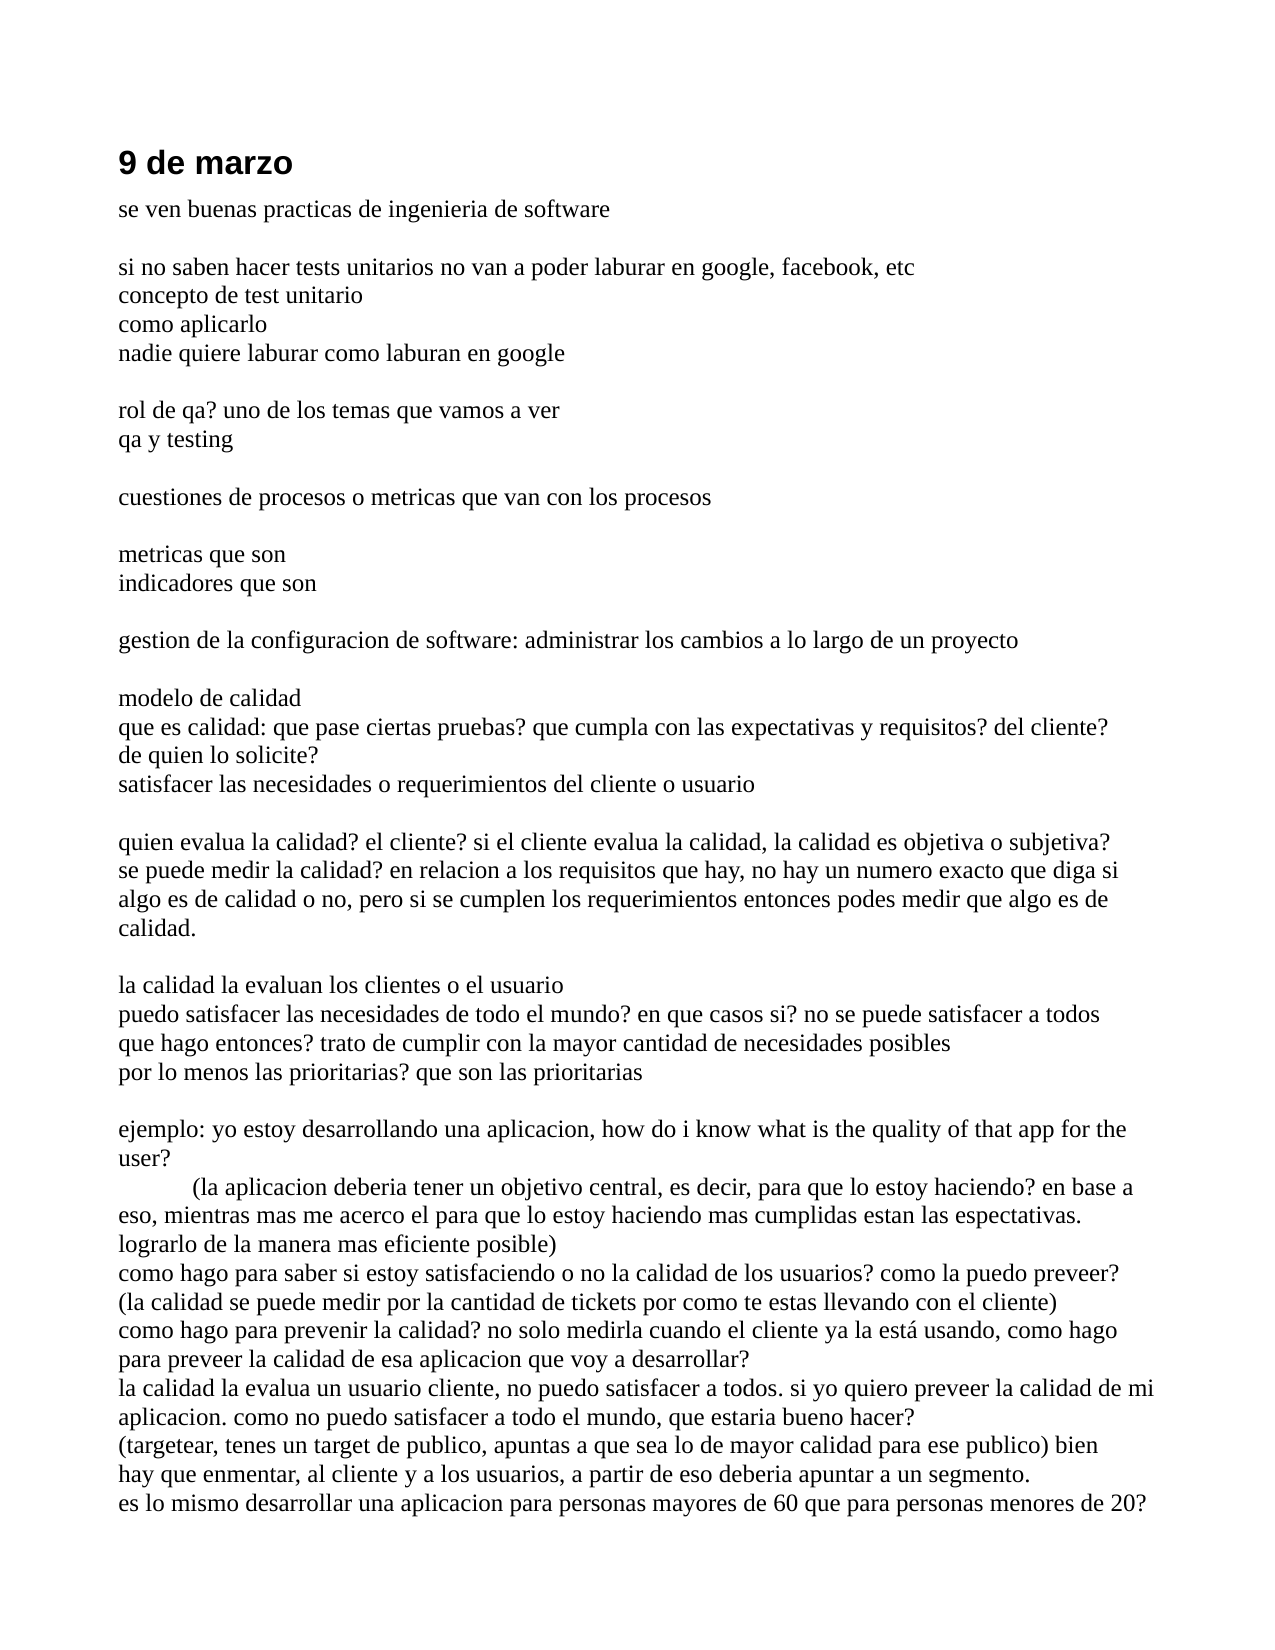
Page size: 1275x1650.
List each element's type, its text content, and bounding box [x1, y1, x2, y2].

text se ven buenas practicas de ingenieria de software si no saben hacer tests unitarios no van a poder laburar en google, facebook, etc concepto de test unitario como aplicarlo nadie quiere laburar como laburan en google rol de qa? uno de los temas que vamos a ver qa y testing cuestiones de procesos o metricas que van con los procesos metricas que son indicadores que son gestion de la configuracion de software: administrar los cambios a lo largo de un proyecto modelo de calidad que es calidad: que pase ciertas pruebas? que cumpla con las expectativas y requisitos? del cliente? de quien lo solicite? satisfacer las necesidades o requerimientos del cliente o usuario quien evalua la calidad? el cliente? si el cliente evalua la calidad, la calidad es objetiva o subjetiva? se puede medir la calidad? en relacion a los requisitos que hay, no hay un numero exacto que diga si algo es de calidad o no, pero si se cumplen los requerimientos entonces podes medir que algo es de calidad. la calidad la evaluan los clientes o el usuario puedo satisfacer las necesidades de todo el mundo? en que casos si? no se puede satisfacer a todos que hago entonces? trato de cumplir con la mayor cantidad de necesidades posibles por lo menos las prioritarias? que son las prioritarias ejemplo: yo estoy desarrollando una aplicacion, how do i know what is the quality of that app for the user? (la aplicacion deberia tener un objetivo central, es decir, para que lo estoy haciendo? en base a eso, mientras mas me acerco el para que lo estoy haciendo mas cumplidas estan las espectativas. lograrlo de la manera mas eficiente posible) como hago para saber si estoy satisfaciendo o no la calidad de los usuarios? como la puedo preveer? (la calidad se puede medir por la cantidad de tickets por como te estas llevando con el cliente) como hago para prevenir la calidad? no solo medirla cuando el cliente ya la está usando, como hago para preveer la calidad de esa aplicacion que voy a desarrollar? la calidad la evalua un usuario cliente, no puedo satisfacer a todos. si yo quiero preveer la calidad de mi aplicacion. como no puedo satisfacer a todo el mundo, que estaria bueno hacer? (targetear, tenes un target de publico, apuntas a que sea lo de mayor calidad para ese publico) bien hay que enmentar, al cliente y a los usuarios, a partir de eso deberia apuntar a un segmento. es lo mismo desarrollar una aplicacion para personas mayores de 60 que para personas menores de 20? [118, 194, 1157, 1517]
subtitle 9 de marzo [118, 143, 1157, 182]
